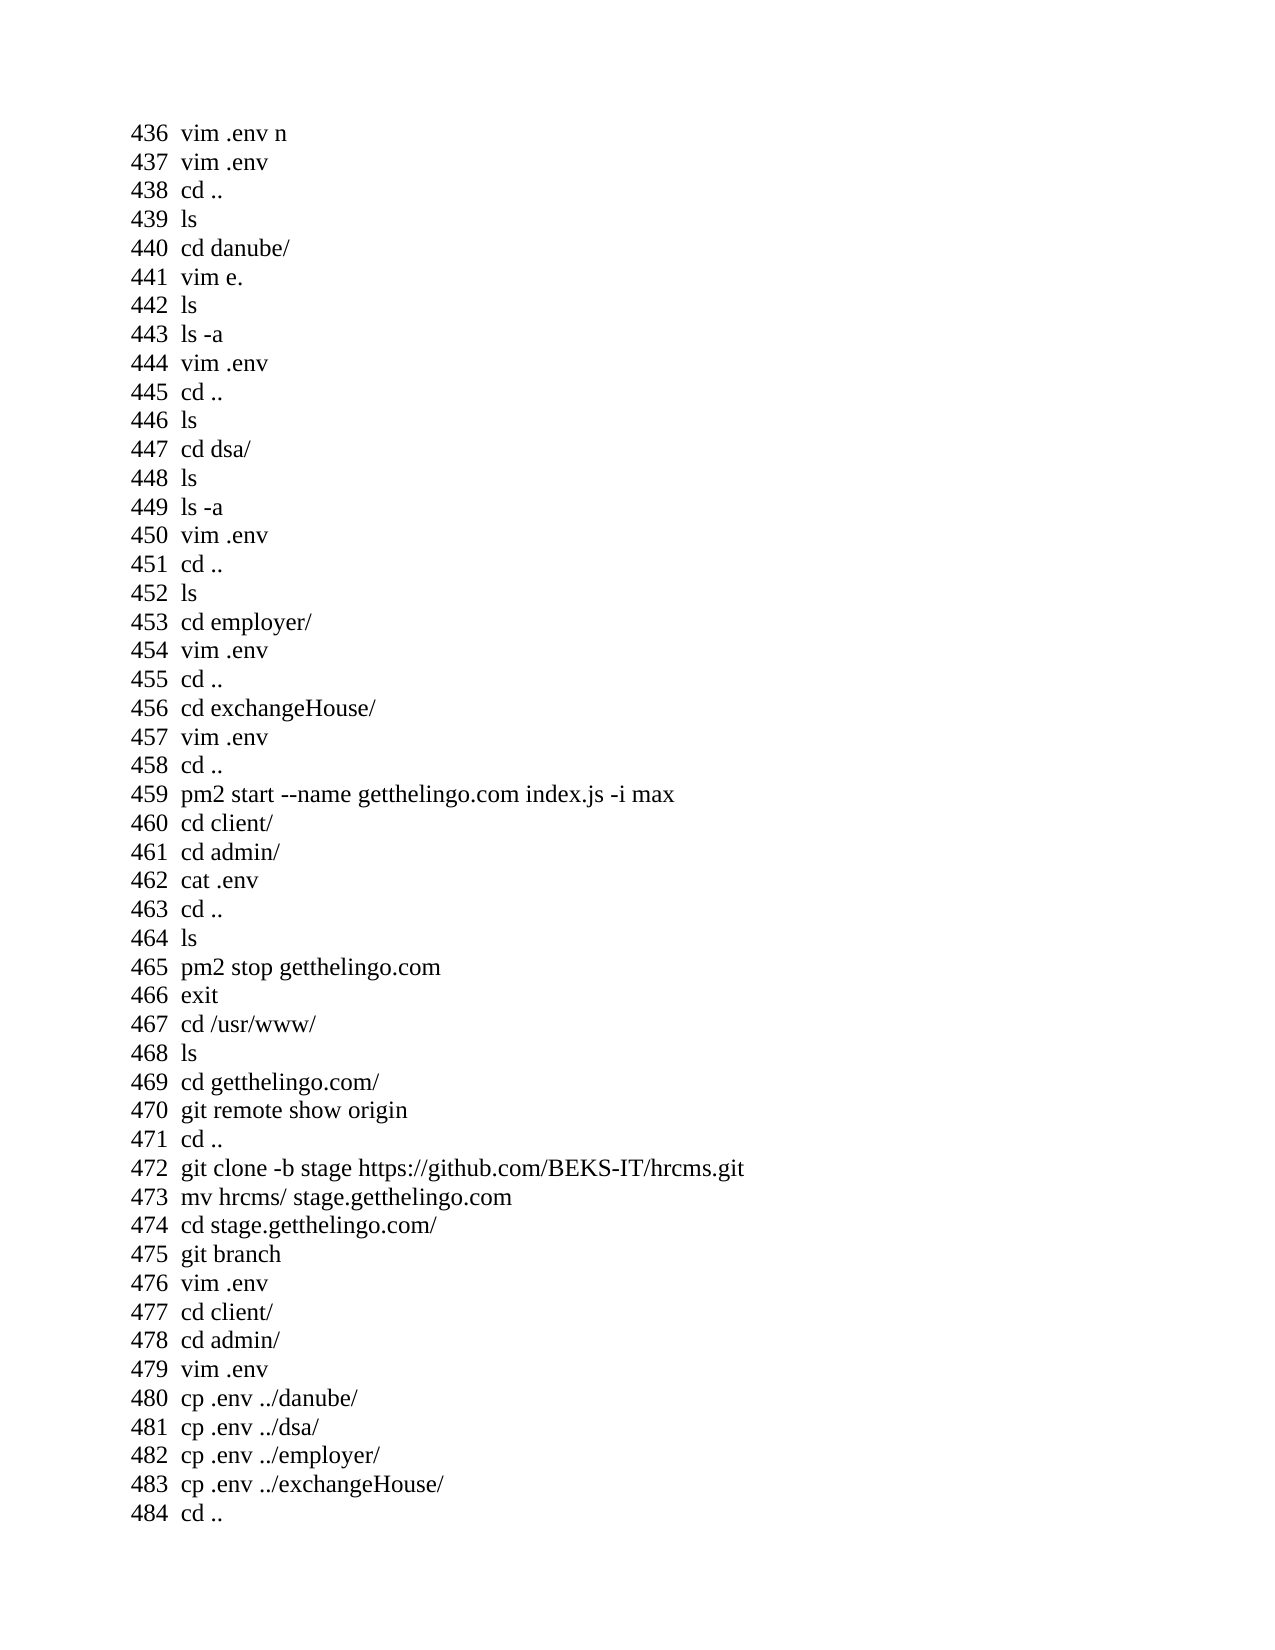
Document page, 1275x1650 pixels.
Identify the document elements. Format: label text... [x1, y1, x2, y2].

text 482 cp .env ../employer/ [118, 1441, 1157, 1469]
text 454 vim .env [118, 636, 1157, 664]
text 463 cd .. [118, 894, 1157, 923]
text 451 cd .. [118, 549, 1157, 578]
text 471 cd .. [118, 1124, 1157, 1153]
text 467 cd /usr/www/ [118, 1009, 1157, 1038]
text 479 vim .env [118, 1354, 1157, 1383]
text 477 cd client/ [118, 1297, 1157, 1326]
text 446 ls [118, 406, 1157, 434]
text 461 cd admin/ [118, 837, 1157, 866]
text 460 cd client/ [118, 808, 1157, 837]
text 474 cd stage.getthelingo.com/ [118, 1211, 1157, 1239]
text 472 git clone -b stage https://github.com/BEKS-IT/hrcms.git [118, 1153, 1157, 1182]
text 437 vim .env [118, 147, 1157, 176]
text 439 ls [118, 204, 1157, 233]
text 478 cd admin/ [118, 1326, 1157, 1354]
text 466 exit [118, 981, 1157, 1009]
text 469 cd getthelingo.com/ [118, 1067, 1157, 1096]
text 484 cd .. [118, 1498, 1157, 1527]
text 455 cd .. [118, 664, 1157, 693]
text 450 vim .env [118, 521, 1157, 549]
text 456 cd exchangeHouse/ [118, 693, 1157, 722]
text 445 cd .. [118, 377, 1157, 406]
text 448 ls [118, 463, 1157, 492]
text 458 cd .. [118, 751, 1157, 779]
text 468 ls [118, 1038, 1157, 1067]
text 465 pm2 stop getthelingo.com [118, 952, 1157, 981]
text 481 cp .env ../dsa/ [118, 1412, 1157, 1441]
text 436 vim .env n [118, 118, 1157, 147]
text 476 vim .env [118, 1268, 1157, 1297]
text 444 vim .env [118, 348, 1157, 377]
text 462 cat .env [118, 866, 1157, 894]
text 440 cd danube/ [118, 233, 1157, 262]
text 473 mv hrcms/ stage.getthelingo.com [118, 1182, 1157, 1211]
text 453 cd employer/ [118, 607, 1157, 636]
text 464 ls [118, 923, 1157, 952]
text 447 cd dsa/ [118, 434, 1157, 463]
text 441 vim e. [118, 262, 1157, 291]
text 438 cd .. [118, 176, 1157, 204]
text 470 git remote show origin [118, 1096, 1157, 1124]
text 483 cp .env ../exchangeHouse/ [118, 1469, 1157, 1498]
text 475 git branch [118, 1239, 1157, 1268]
text 480 cp .env ../danube/ [118, 1383, 1157, 1412]
text 457 vim .env [118, 722, 1157, 751]
text 442 ls [118, 291, 1157, 319]
text 459 pm2 start --name getthelingo.com index.js -i max [118, 779, 1157, 808]
text 443 ls -a [118, 319, 1157, 348]
text 449 ls -a [118, 492, 1157, 521]
text 452 ls [118, 578, 1157, 607]
